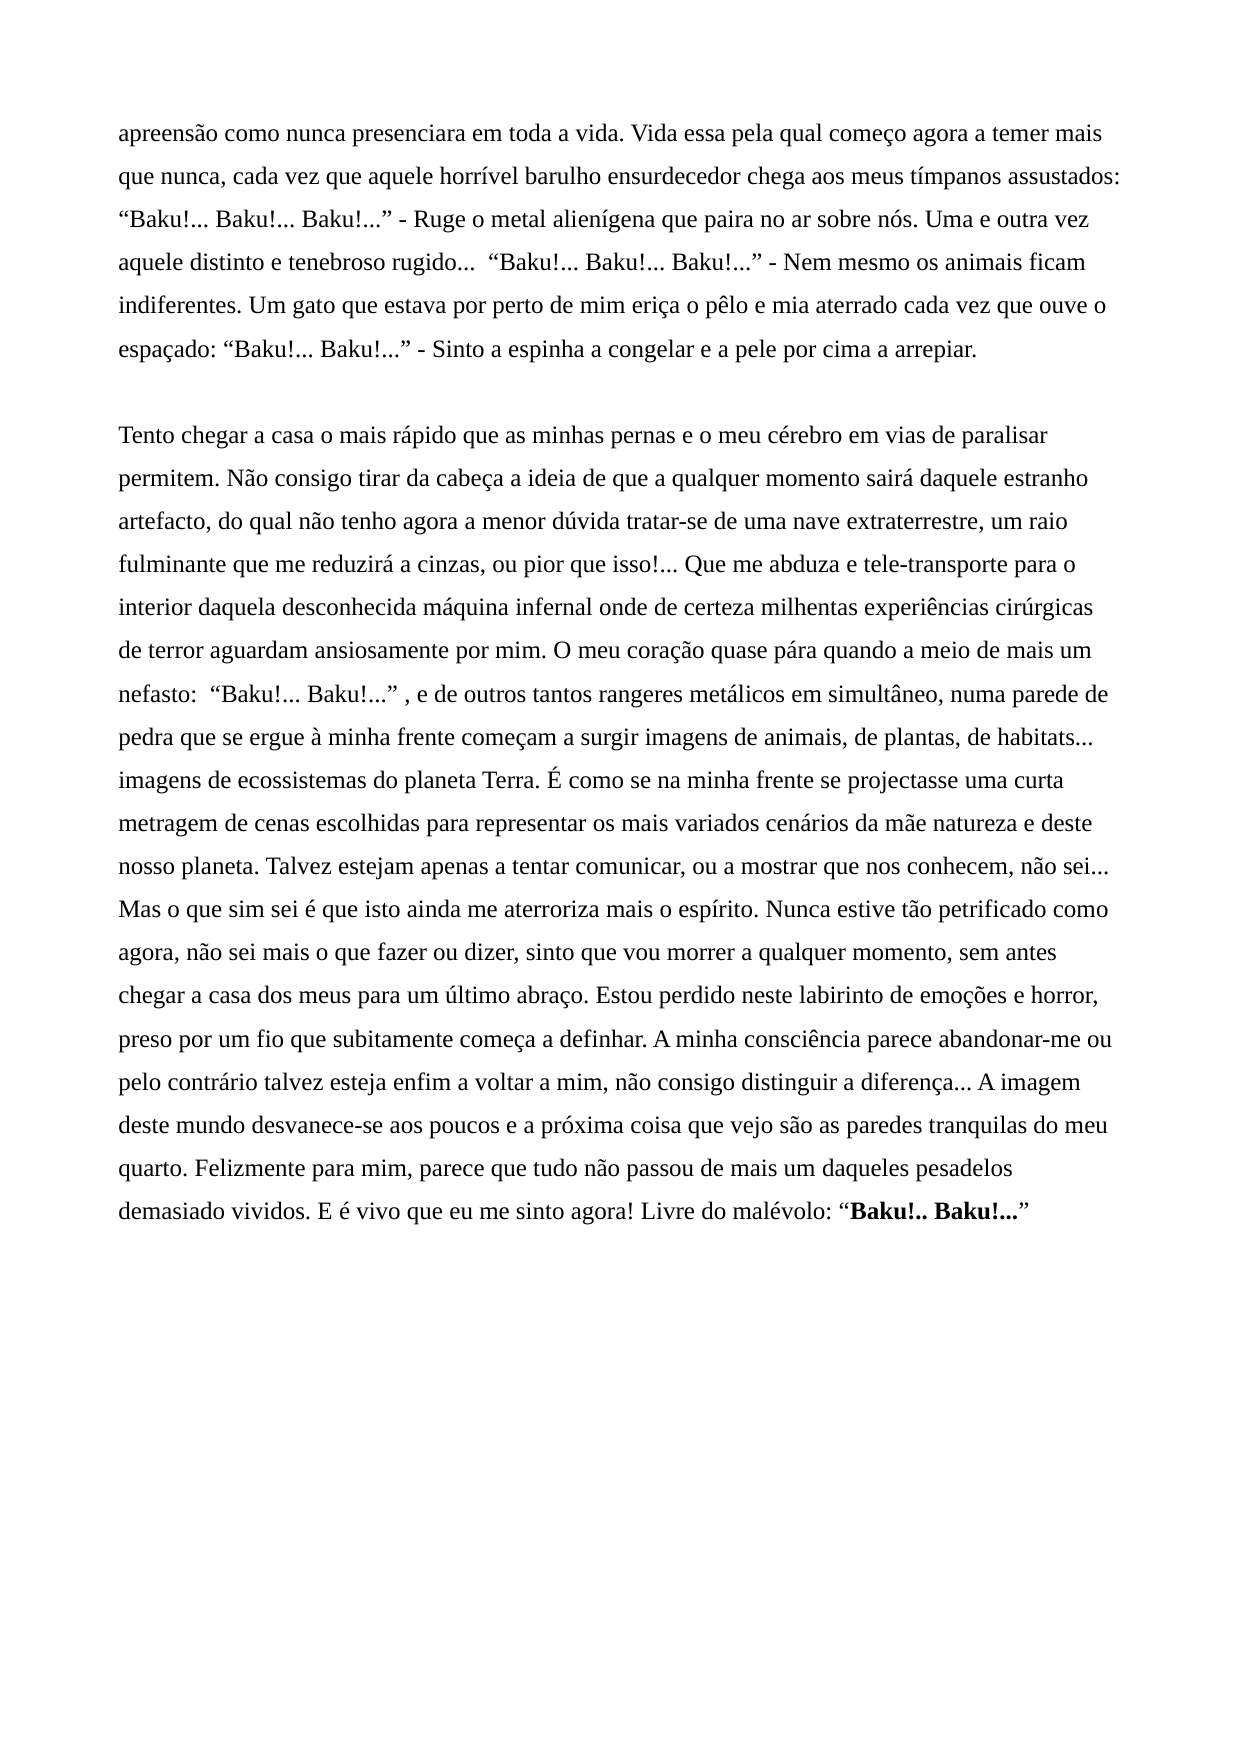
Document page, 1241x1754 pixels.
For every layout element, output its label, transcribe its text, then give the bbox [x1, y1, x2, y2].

text apreensão como nunca presenciara em toda a vida. Vida essa pela qual começo agora a temer mais que nunca, cada vez que aquele horrível barulho ensurdecedor chega aos meus tímpanos assustados: “Baku!... Baku!... Baku!...” - Ruge o metal alienígena que paira no ar sobre nós. Uma e outra vez aquele distinto e tenebroso rugido... “Baku!... Baku!... Baku!...” - Nem mesmo os animais ficam indiferentes. Um gato que estava por perto de mim eriça o pêlo e mia aterrado cada vez que ouve o espaçado: “Baku!... Baku!...” - Sinto a espinha a congelar e a pele por cima a arrepiar. [118, 118, 1122, 362]
text Tento chegar a casa o mais rápido que as minhas pernas e o meu cérebro em vias de paralisar permitem. Não consigo tirar da cabeça a ideia de que a qualquer momento sairá daquele estranho artefacto, do qual não tenho agora a menor dúvida tratar-se de uma nave extraterrestre, um raio fulminante que me reduzirá a cinzas, ou pior que isso!... Que me abduza e tele-transporte para o interior daquela desconhecida máquina infernal onde de certeza milhentas experiências cirúrgicas de terror aguardam ansiosamente por mim. O meu coração quase pára quando a meio de mais um nefasto: “Baku!... Baku!...” , e de outros tantos rangeres metálicos em simultâneo, numa parede de pedra que se ergue à minha frente começam a surgir imagens de animais, de plantas, de habitats... imagens de ecossistemas do planeta Terra. É como se na minha frente se projectasse uma curta metragem de cenas escolhidas para representar os mais variados cenários da mãe natureza e deste nosso planeta. Talvez estejam apenas a tentar comunicar, ou a mostrar que nos conhecem, não sei... Mas o que sim sei é que isto ainda me aterroriza mais o espírito. Nunca estive tão petrificado como agora, não sei mais o que fazer ou dizer, sinto que vou morrer a qualquer momento, sem antes chegar a casa dos meus para um último abraço. Estou perdido neste labirinto de emoções e horror, preso por um fio que subitamente começa a definhar. A minha consciência parece abandonar-me ou pelo contrário talvez esteja enfim a voltar a mim, não consigo distinguir a diferença... A imagem deste mundo desvanece-se aos poucos e a próxima coisa que vejo são as paredes tranquilas do meu quarto. Felizmente para mim, parece que tudo não passou de mais um daqueles pesadelos demasiado vividos. E é vivo que eu me sinto agora! Livre do malévolo: “Baku!.. Baku!...” [118, 420, 1122, 1225]
